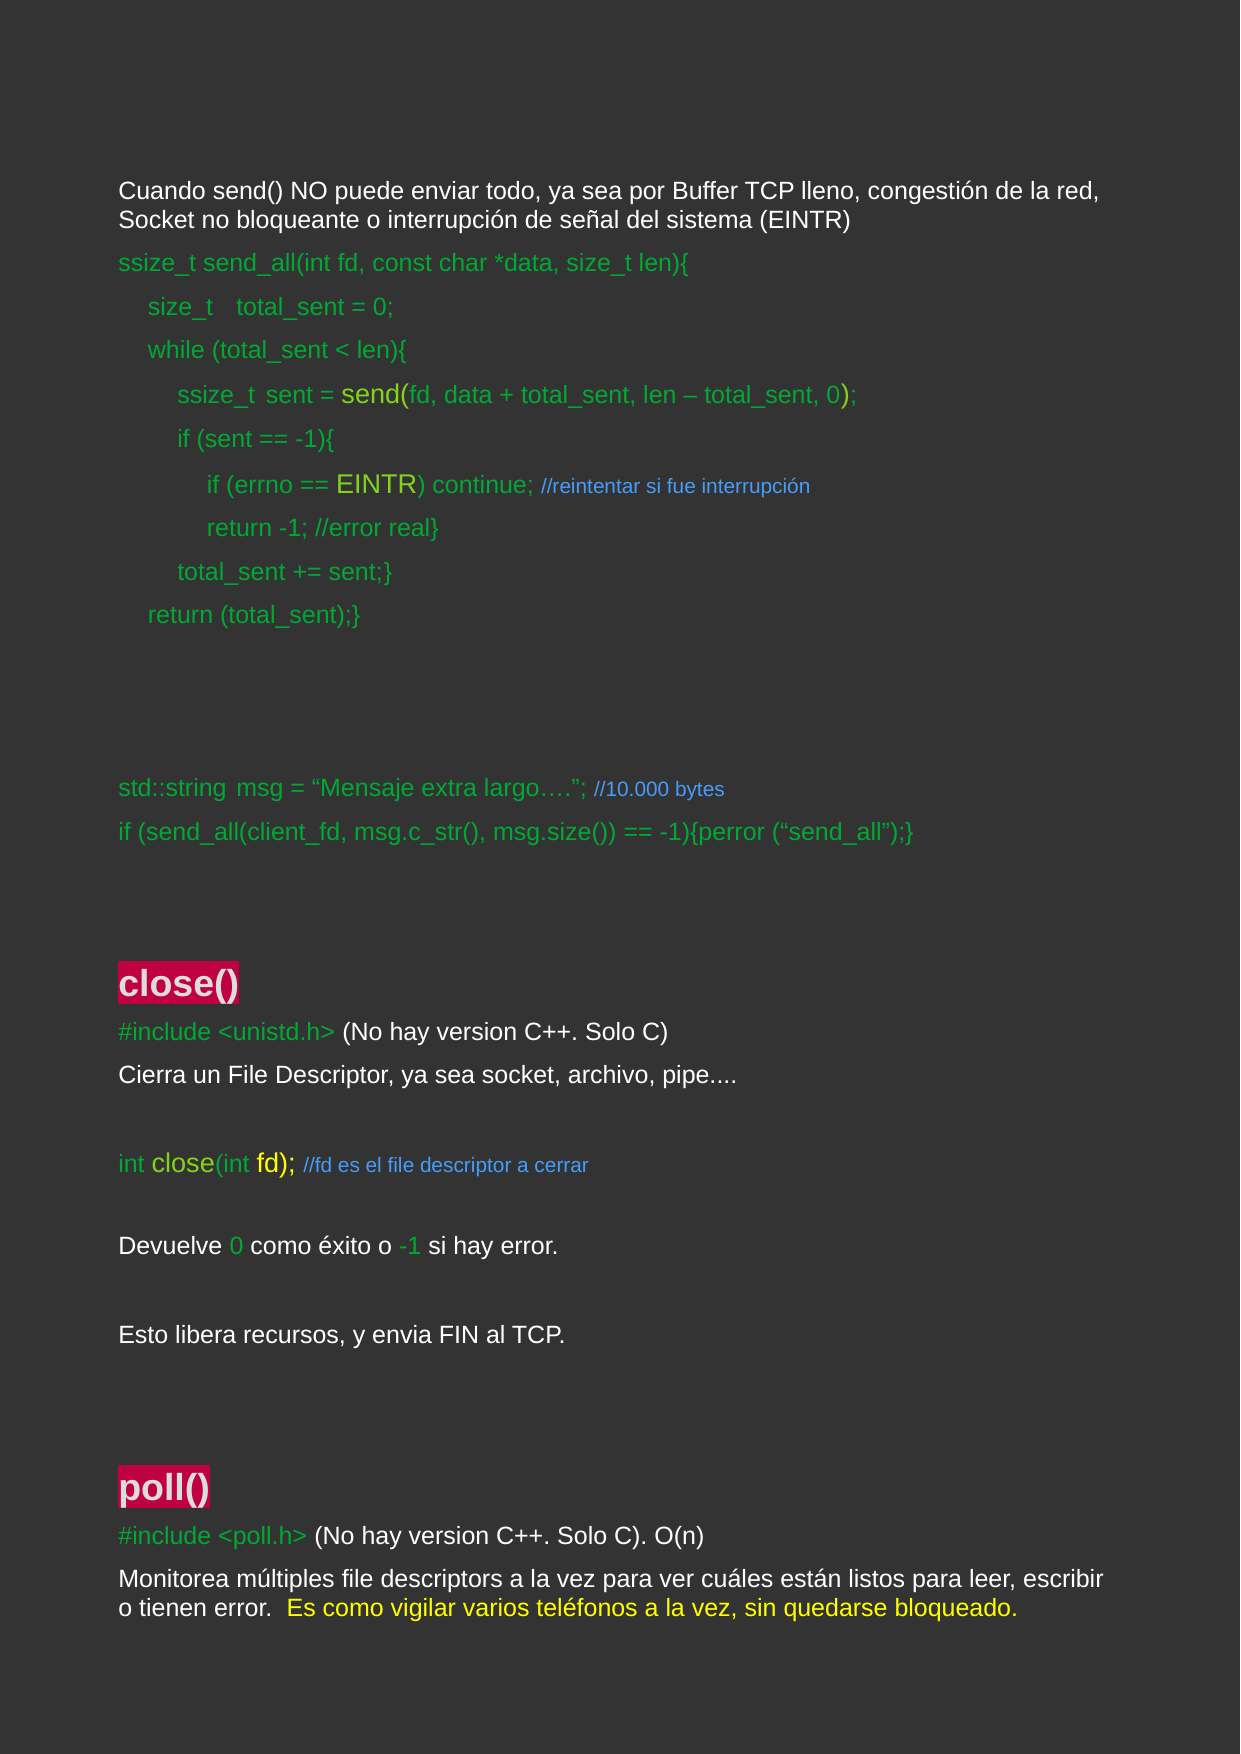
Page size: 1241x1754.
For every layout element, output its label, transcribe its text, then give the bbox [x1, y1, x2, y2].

text ssize_t sent = send(fd, data + total_sent, len – total_sent, 0); [118, 378, 1122, 410]
text total_sent += sent; } [118, 557, 1122, 586]
text #include <poll.h> (No hay version C++. Solo C). O(n) [118, 1521, 1122, 1549]
text Cuando send() NO puede enviar todo, ya sea por Buffer TCP lleno, congestión de la red, Socket no bloqueante o interrupción de señal del sistema (EINTR) [118, 176, 1122, 234]
text return (total_sent);} [118, 600, 1122, 629]
text Cierra un File Descriptor, ya sea socket, archivo, pipe.... [118, 1060, 1122, 1089]
text Monitorea múltiples file descriptors a la vez para ver cuáles están listos para leer, escribir o tienen error. Es como vigilar varios teléfonos a la vez, sin quedarse bloqueado. [118, 1564, 1122, 1622]
text if (errno == EINTR) continue; //reintentar si fue interrupción [118, 468, 1122, 499]
text int close(int fd); //fd es el file descriptor a cerrar [118, 1147, 1122, 1178]
text Devuelve 0 como éxito o -1 si hay error. [118, 1231, 1122, 1260]
text ssize_t send_all(int fd, const char *data, size_t len){ [118, 248, 1122, 277]
text std::string msg = “Mensaje extra largo….”; //10.000 bytes [118, 773, 1122, 802]
text size_t total_sent = 0; [118, 292, 1122, 321]
subtitle close() [239, 961, 1122, 1004]
text #include <unistd.h> (No hay version C++. Solo C) [118, 1017, 1122, 1046]
text while (total_sent < len){ [118, 335, 1122, 364]
text if (sent == -1){ [118, 424, 1122, 453]
subtitle poll() [210, 1465, 1122, 1508]
text return -1; //error real} [118, 513, 1122, 542]
text if (send_all(client_fd, msg.c_str(), msg.size()) == -1){perror (“send_all”);} [118, 817, 1122, 846]
text Esto libera recursos, y envia FIN al TCP. [118, 1321, 1122, 1349]
